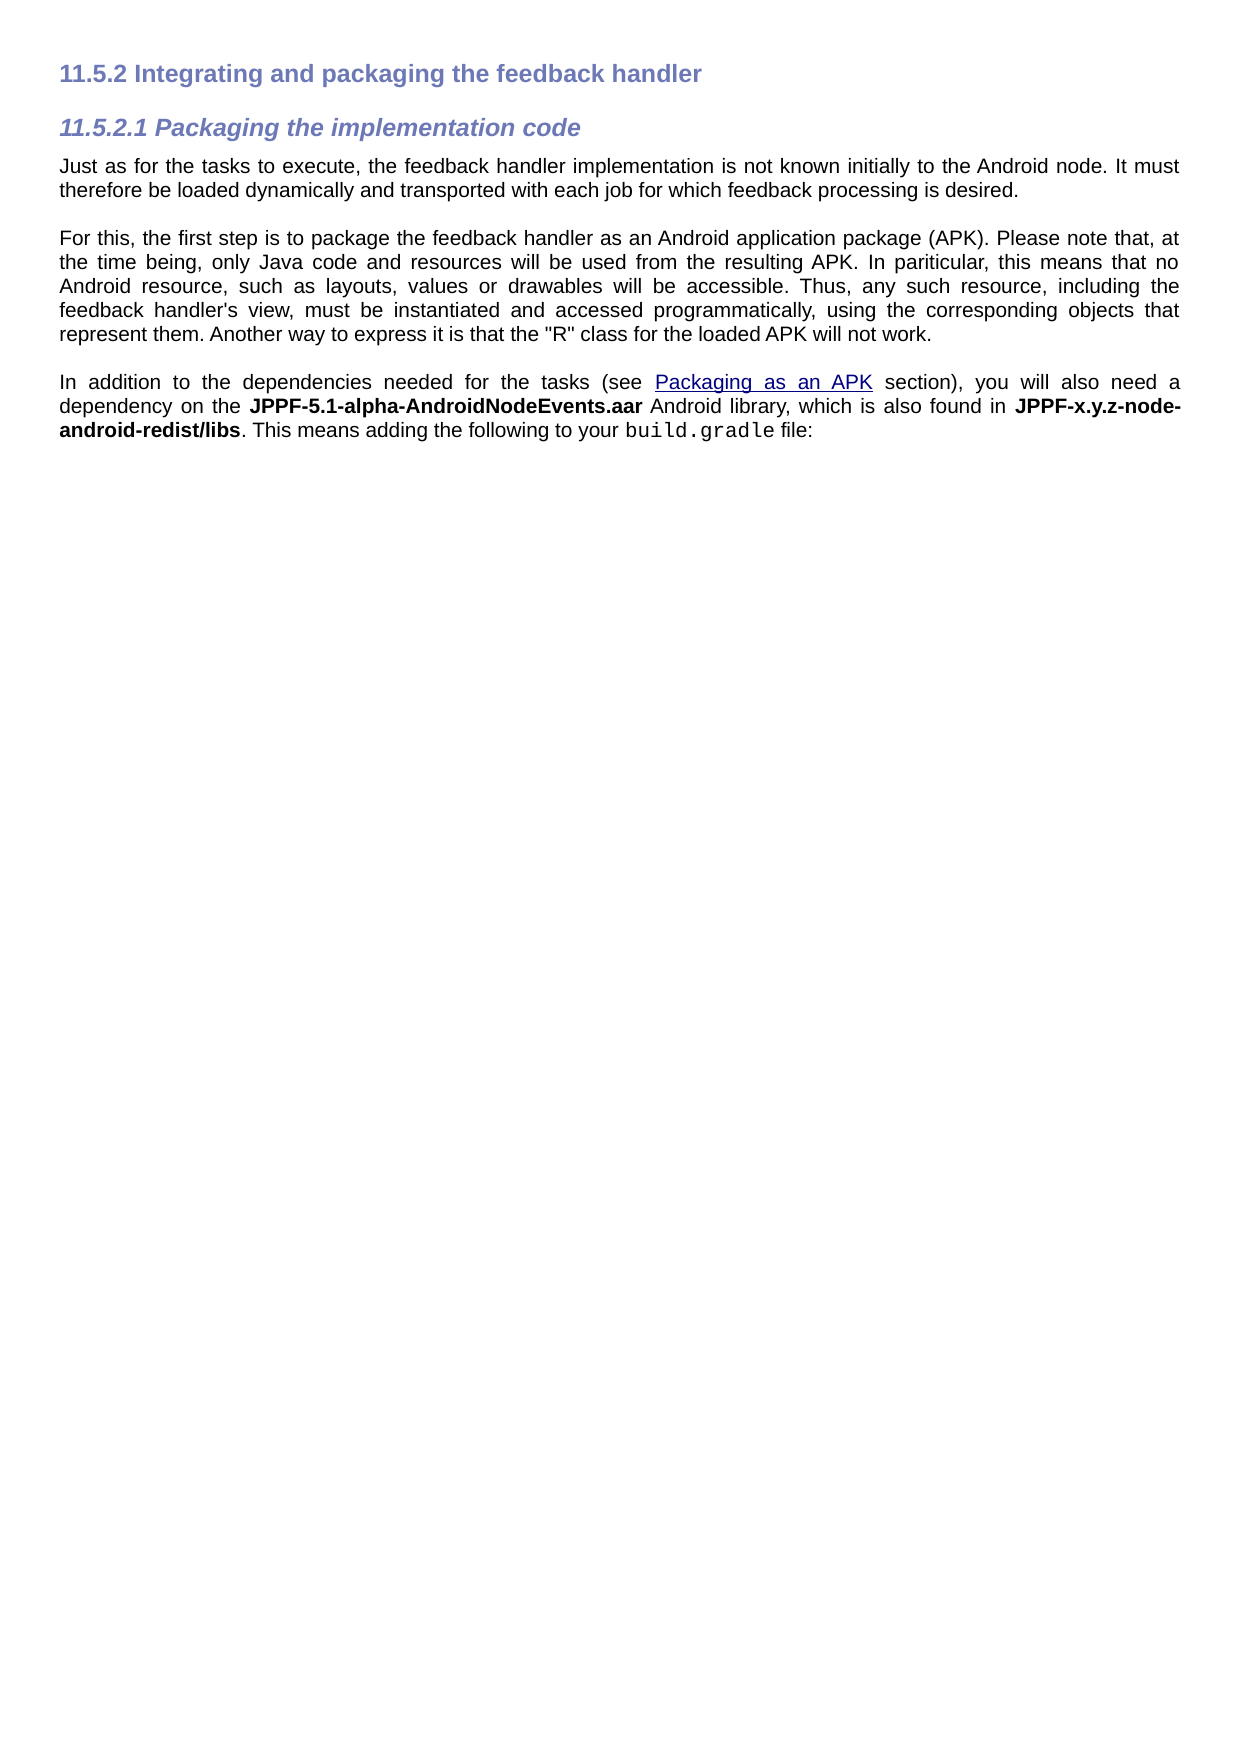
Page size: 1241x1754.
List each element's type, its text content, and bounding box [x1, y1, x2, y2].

subtitle Packaging the implementation code [59, 113, 1181, 142]
text In addition to the dependencies needed for the tasks (see Packaging as an APK section), you will also need a dependency on the JPPF-5.1-alpha-AndroidNodeEvents.aar Android library, which is also found in JPPF-x.y.z-node-android-redist/libs. This means adding the following to your build.gradle file: [59, 370, 1181, 443]
text For this, the first step is to package the feedback handler as an Android application package (APK). Please note that, at the time being, only Java code and resources will be used from the resulting APK. In pariticular, this means that no Android resource, such as layouts, values or drawables will be accessible. Thus, any such resource, including the feedback handler's view, must be instantiated and accessed programmatically, using the corresponding objects that represent them. Another way to express it is that the "R" class for the loaded APK will not work. [59, 226, 1181, 346]
subtitle Integrating and packaging the feedback handler [59, 59, 1181, 88]
text Just as for the tasks to execute, the feedback handler implementation is not known initially to the Android node. It must therefore be loaded dynamically and transported with each job for which feedback processing is desired. [59, 154, 1181, 202]
